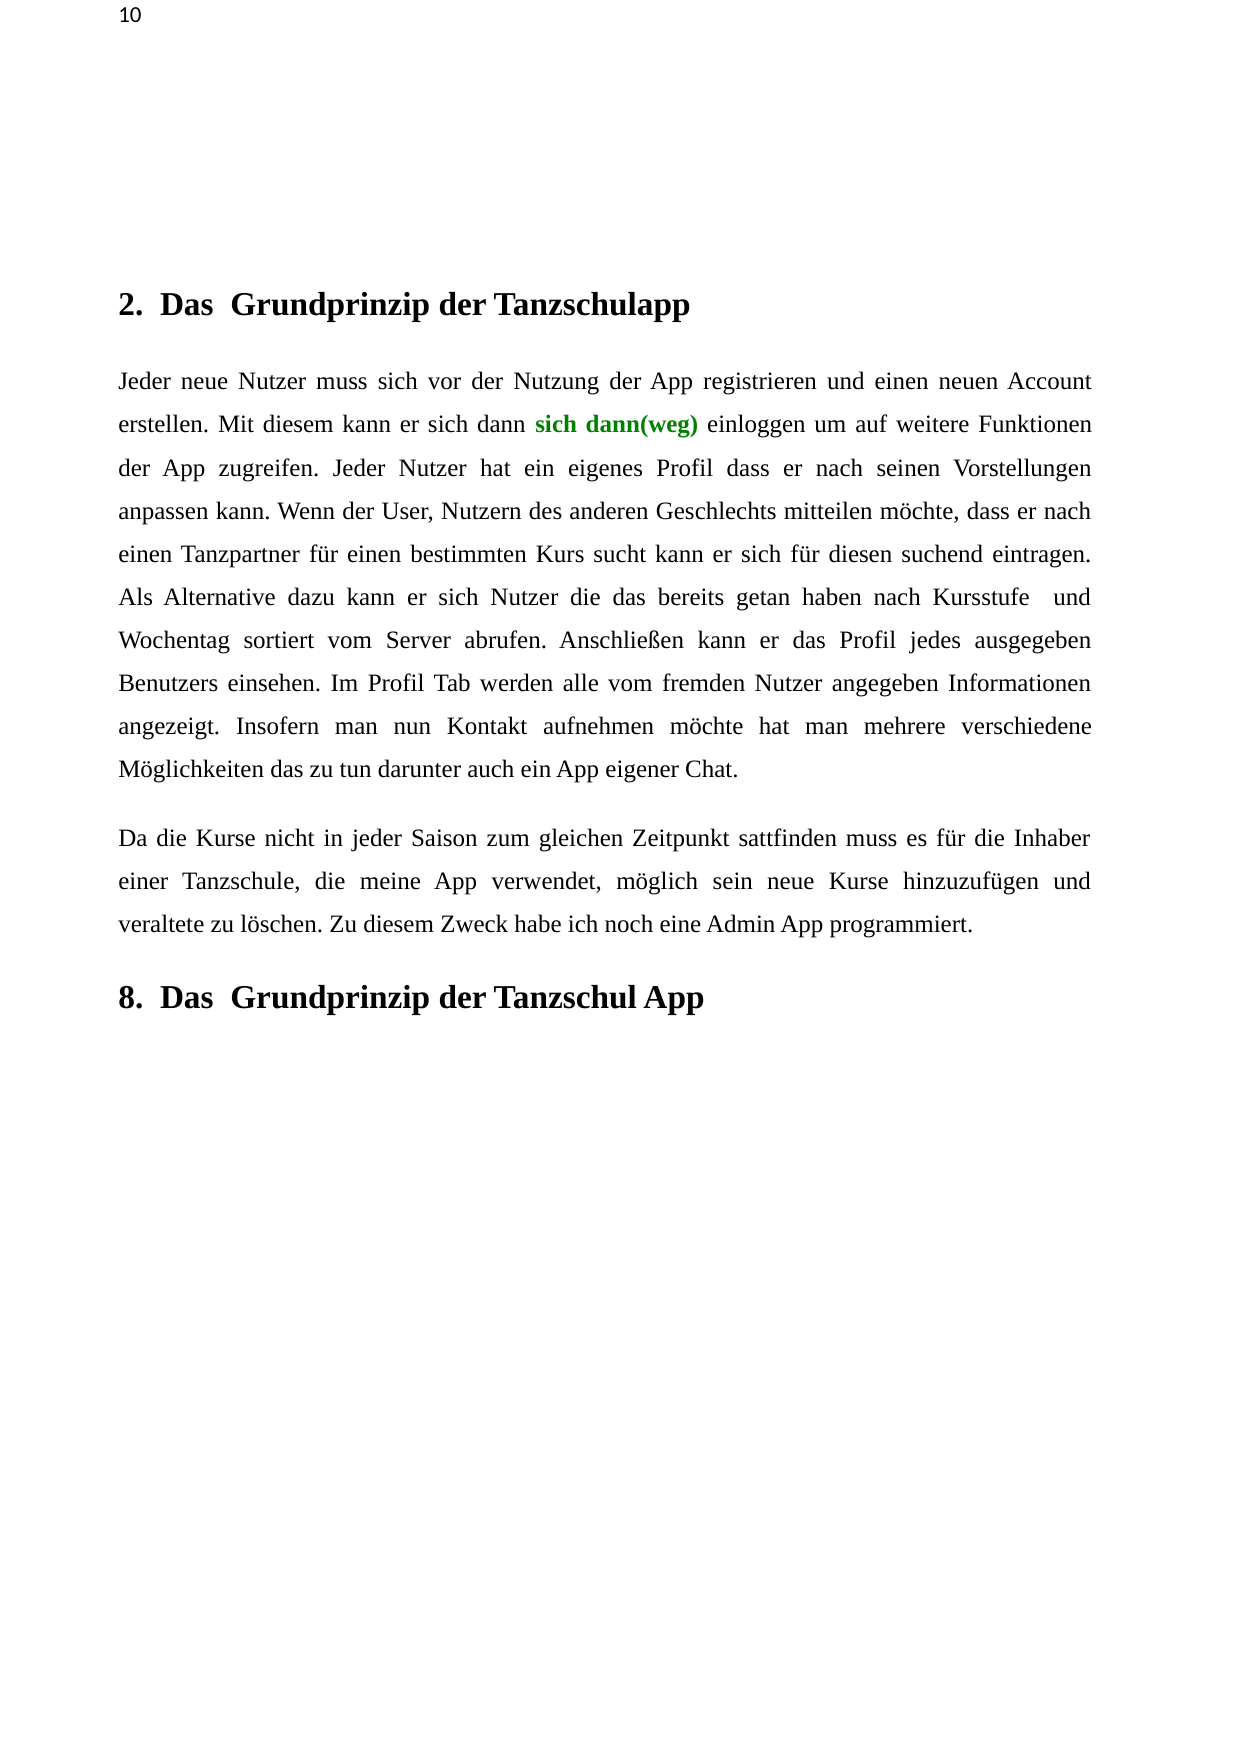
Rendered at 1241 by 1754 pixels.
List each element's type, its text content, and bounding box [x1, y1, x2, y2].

text Jeder neue Nutzer muss sich vor der Nutzung der App registrieren und einen neuen Account erstellen. Mit diesem kann er sich dann sich dann(weg) einloggen um auf weitere Funktionen der App zugreifen. Jeder Nutzer hat ein eigenes Profil dass er nach seinen Vorstellungen anpassen kann. Wenn der User, Nutzern des anderen Geschlechts mitteilen möchte, dass er nach einen Tanzpartner für einen bestimmten Kurs sucht kann er sich für diesen suchend eintragen. Als Alternative dazu kann er sich Nutzer die das bereits getan haben nach Kursstufe und Wochentag sortiert vom Server abrufen. Anschließen kann er das Profil jedes ausgegeben Benutzers einsehen. Im Profil Tab werden alle vom fremden Nutzer angegeben Informationen angezeigt. Insofern man nun Kontakt aufnehmen möchte hat man mehrere verschiedene Möglichkeiten das zu tun darunter auch ein App eigener Chat. [118, 366, 1092, 783]
text 8. Das Grundprinzip der Tanzschul App [118, 977, 1092, 1015]
text 2. Das Grundprinzip der Tanzschulapp [118, 284, 1092, 322]
text Da die Kurse nicht in jeder Saison zum gleichen Zeitpunkt sattfinden muss es für die Inhaber einer Tanzschule, die meine App verwendet, möglich sein neue Kurse hinzuzufügen und veraltete zu löschen. Zu diesem Zweck habe ich noch eine Admin App programmiert. [118, 823, 1092, 938]
